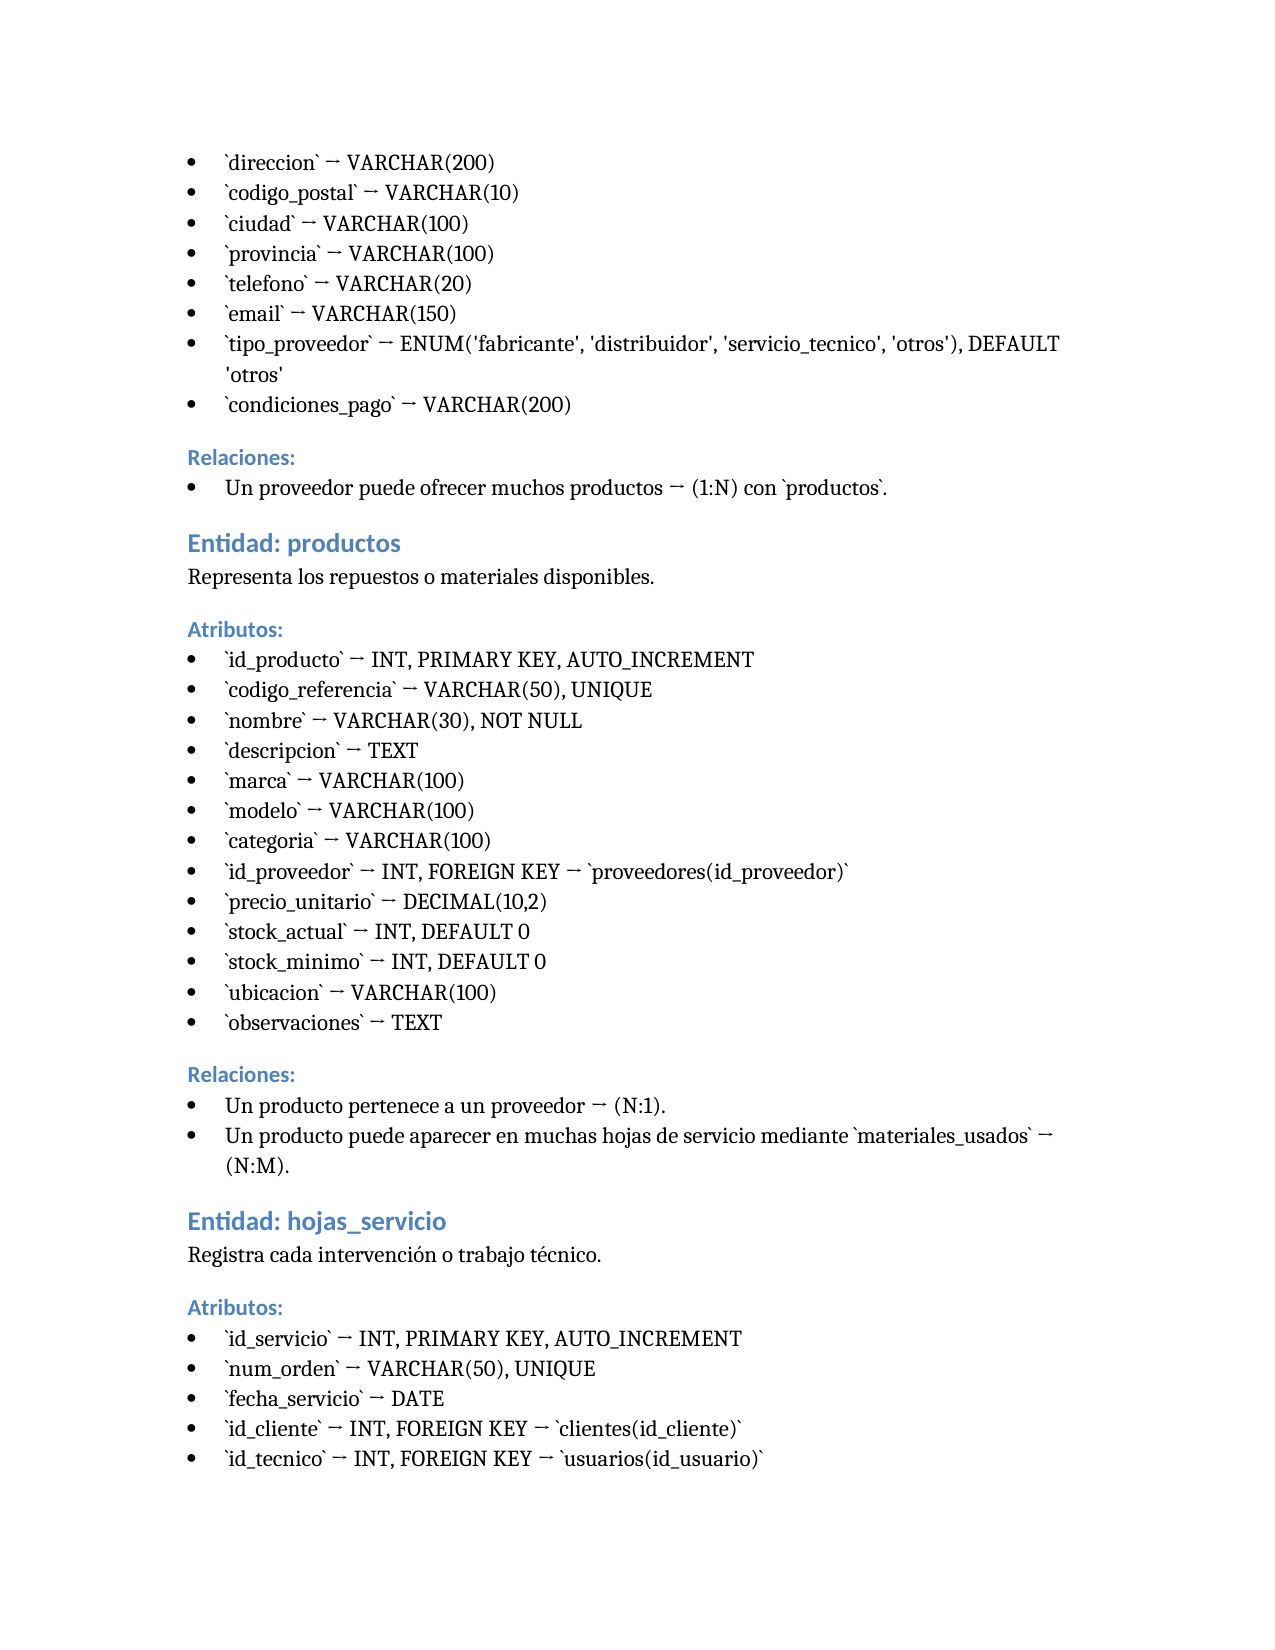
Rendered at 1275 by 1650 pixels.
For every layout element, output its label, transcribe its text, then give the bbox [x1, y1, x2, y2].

list `condiciones_pago` → VARCHAR(200) [187, 392, 1087, 418]
text Representa los repuestos o materiales disponibles. [187, 564, 1087, 590]
list `provincia` → VARCHAR(100) [187, 241, 1087, 267]
list `id_servicio` → INT, PRIMARY KEY, AUTO_INCREMENT [187, 1325, 1087, 1352]
list `ubicacion` → VARCHAR(100) [187, 979, 1087, 1006]
list `codigo_postal` → VARCHAR(10) [187, 180, 1087, 207]
list `stock_minimo` → INT, DEFAULT 0 [187, 949, 1087, 976]
subtitle Relaciones: [187, 443, 1087, 471]
list `codigo_referencia` → VARCHAR(50), UNIQUE [187, 677, 1087, 704]
list `id_tecnico` → INT, FOREIGN KEY → `usuarios(id_usuario)` [187, 1446, 1087, 1473]
list `precio_unitario` → DECIMAL(10,2) [187, 889, 1087, 915]
list Un proveedor puede ofrecer muchos productos → (1:N) con `productos`. [187, 475, 1087, 501]
subtitle Entidad: productos [187, 526, 1087, 559]
subtitle Relaciones: [187, 1061, 1087, 1089]
list Un producto puede aparecer en muchas hojas de servicio mediante `materiales_usados` → (N:M). [187, 1123, 1087, 1179]
subtitle Atributos: [187, 615, 1087, 643]
list `marca` → VARCHAR(100) [187, 768, 1087, 794]
list `tipo_proveedor` → ENUM('fabricante', 'distribuidor', 'servicio_tecnico', 'otros'), DEFAULT 'otros' [187, 331, 1087, 388]
list `email` → VARCHAR(150) [187, 301, 1087, 327]
list `observaciones` → TEXT [187, 1009, 1087, 1036]
list `modelo` → VARCHAR(100) [187, 798, 1087, 824]
list `id_cliente` → INT, FOREIGN KEY → `clientes(id_cliente)` [187, 1416, 1087, 1442]
list `categoria` → VARCHAR(100) [187, 828, 1087, 855]
list `id_proveedor` → INT, FOREIGN KEY → `proveedores(id_proveedor)` [187, 858, 1087, 885]
list `num_orden` → VARCHAR(50), UNIQUE [187, 1356, 1087, 1382]
list `id_producto` → INT, PRIMARY KEY, AUTO_INCREMENT [187, 647, 1087, 673]
list `descripcion` → TEXT [187, 738, 1087, 764]
list `direccion` → VARCHAR(200) [187, 150, 1087, 176]
list Un producto pertenece a un proveedor → (N:1). [187, 1093, 1087, 1119]
list `nombre` → VARCHAR(30), NOT NULL [187, 707, 1087, 734]
subtitle Entidad: hojas_servicio [187, 1204, 1087, 1237]
list `telefono` → VARCHAR(20) [187, 271, 1087, 297]
list `stock_actual` → INT, DEFAULT 0 [187, 919, 1087, 945]
subtitle Atributos: [187, 1293, 1087, 1321]
list `ciudad` → VARCHAR(100) [187, 210, 1087, 237]
text Registra cada intervención o trabajo técnico. [187, 1242, 1087, 1268]
list `fecha_servicio` → DATE [187, 1386, 1087, 1412]
